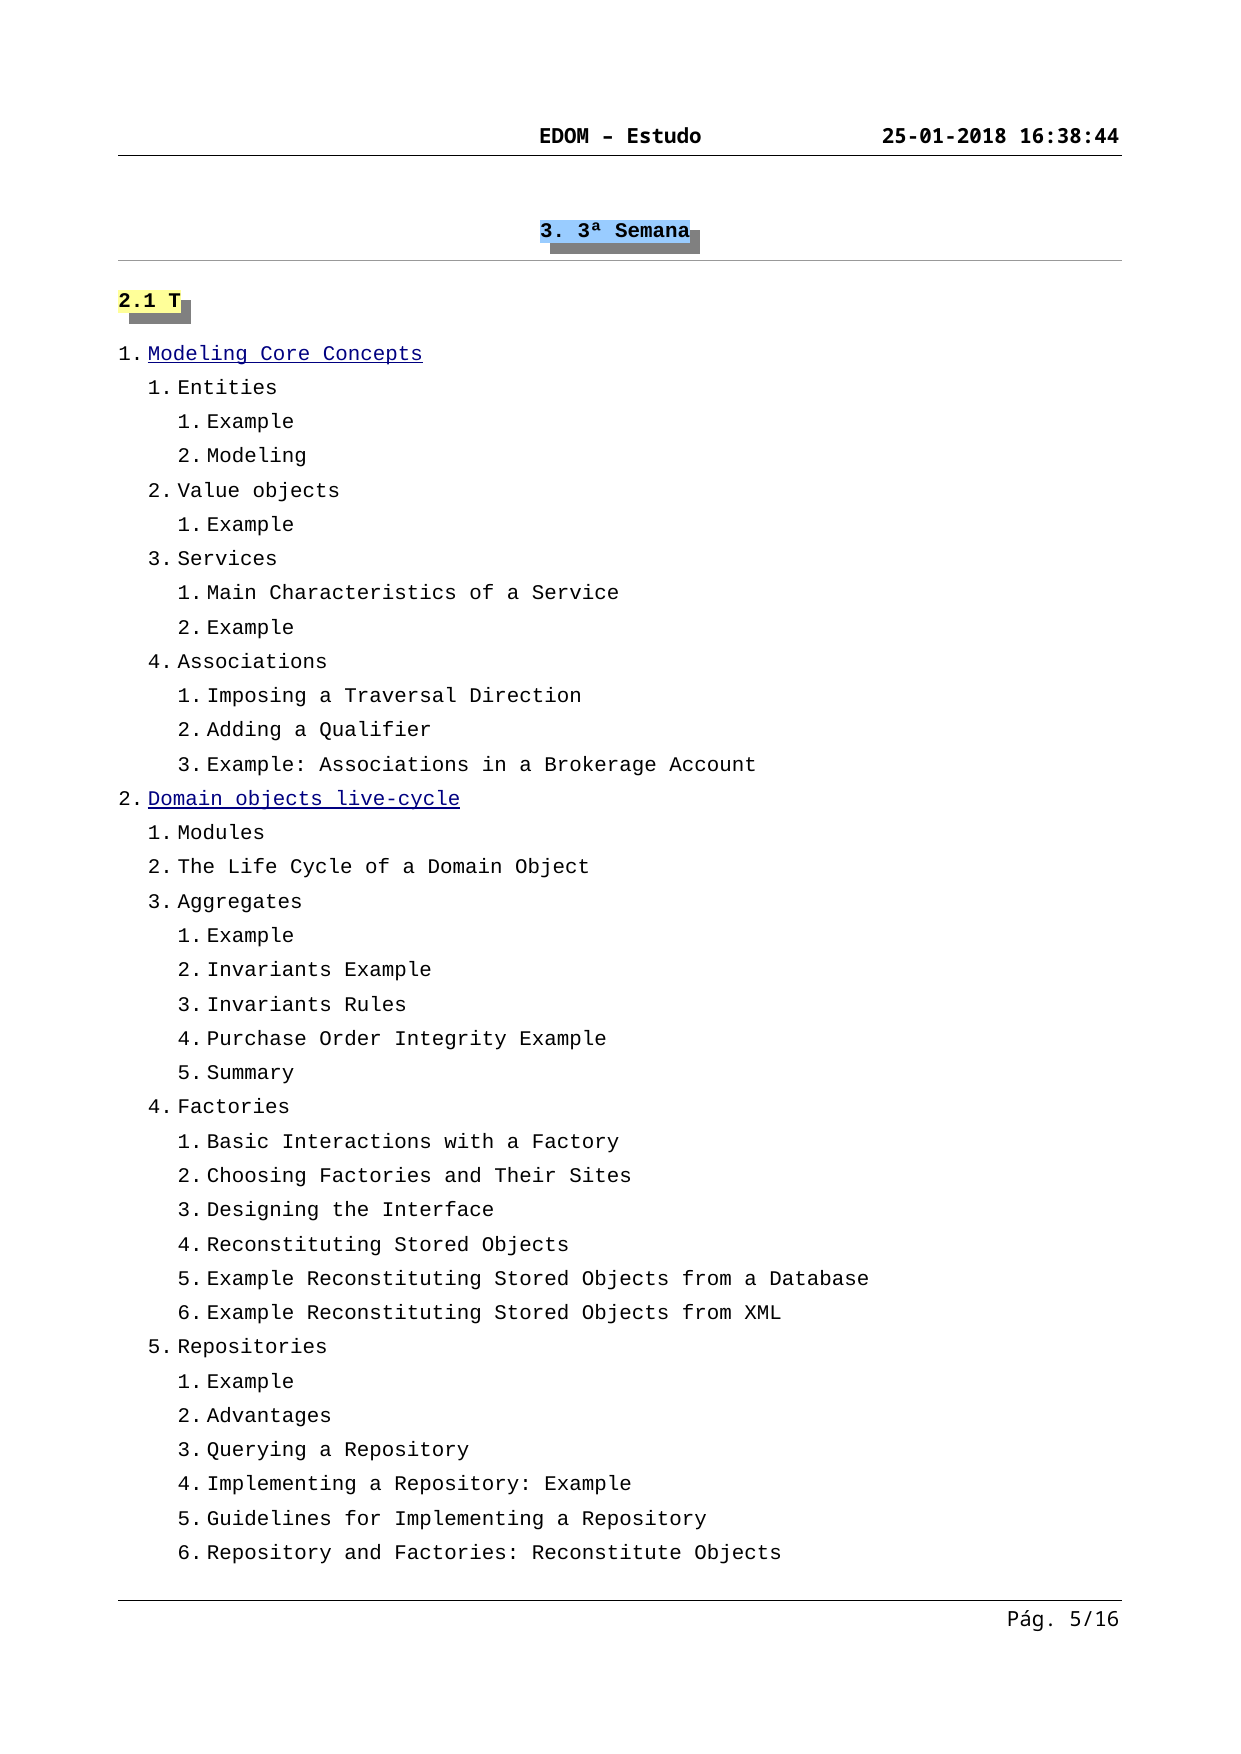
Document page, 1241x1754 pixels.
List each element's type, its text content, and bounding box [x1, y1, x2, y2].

list Example [177, 411, 1122, 435]
list Summary [177, 1062, 1122, 1086]
list Example [177, 617, 1122, 640]
list Main Characteristics of a Service [177, 582, 1122, 606]
subtitle 3. 3ª Semana [118, 214, 1122, 260]
list Purchase Order Integrity Example [177, 1028, 1122, 1052]
list Designing the Interface [177, 1199, 1122, 1223]
list The Life Cycle of a Domain Object [148, 857, 1122, 880]
list Querying a Repository [177, 1439, 1122, 1463]
list Entities [148, 377, 1122, 400]
list Example Reconstituting Stored Objects from XML [177, 1302, 1122, 1326]
list Implementing a Repository: Example [177, 1473, 1122, 1497]
list Value objects [148, 479, 1122, 503]
list Invariants Example [177, 959, 1122, 983]
list Modeling Core Concepts [118, 342, 1122, 366]
list Choosing Factories and Their Sites [177, 1165, 1122, 1189]
list Modules [148, 822, 1122, 846]
list Aggregates [148, 891, 1122, 914]
list Repository and Factories: Reconstitute Objects [177, 1542, 1122, 1566]
list Reconstituting Stored Objects [177, 1233, 1122, 1257]
list Example [177, 925, 1122, 949]
list Factories [148, 1096, 1122, 1120]
list Modeling [177, 445, 1122, 469]
subtitle 2.1 T [118, 313, 129, 324]
list Domain objects live-cycle [118, 788, 1122, 812]
list Example [177, 1371, 1122, 1394]
list Example [177, 514, 1122, 537]
list Services [148, 548, 1122, 572]
list Invariants Rules [177, 994, 1122, 1017]
list Example Reconstituting Stored Objects from a Database [177, 1268, 1122, 1291]
list Guidelines for Implementing a Repository [177, 1508, 1122, 1531]
list Basic Interactions with a Factory [177, 1131, 1122, 1154]
list Advantages [177, 1405, 1122, 1428]
list Example: Associations in a Brokerage Account [177, 754, 1122, 777]
list Imposing a Traversal Direction [177, 685, 1122, 709]
list Associations [148, 651, 1122, 674]
subtitle 2.1 T [181, 290, 1122, 324]
list Adding a Qualifier [177, 719, 1122, 743]
list Repositories [148, 1336, 1122, 1360]
